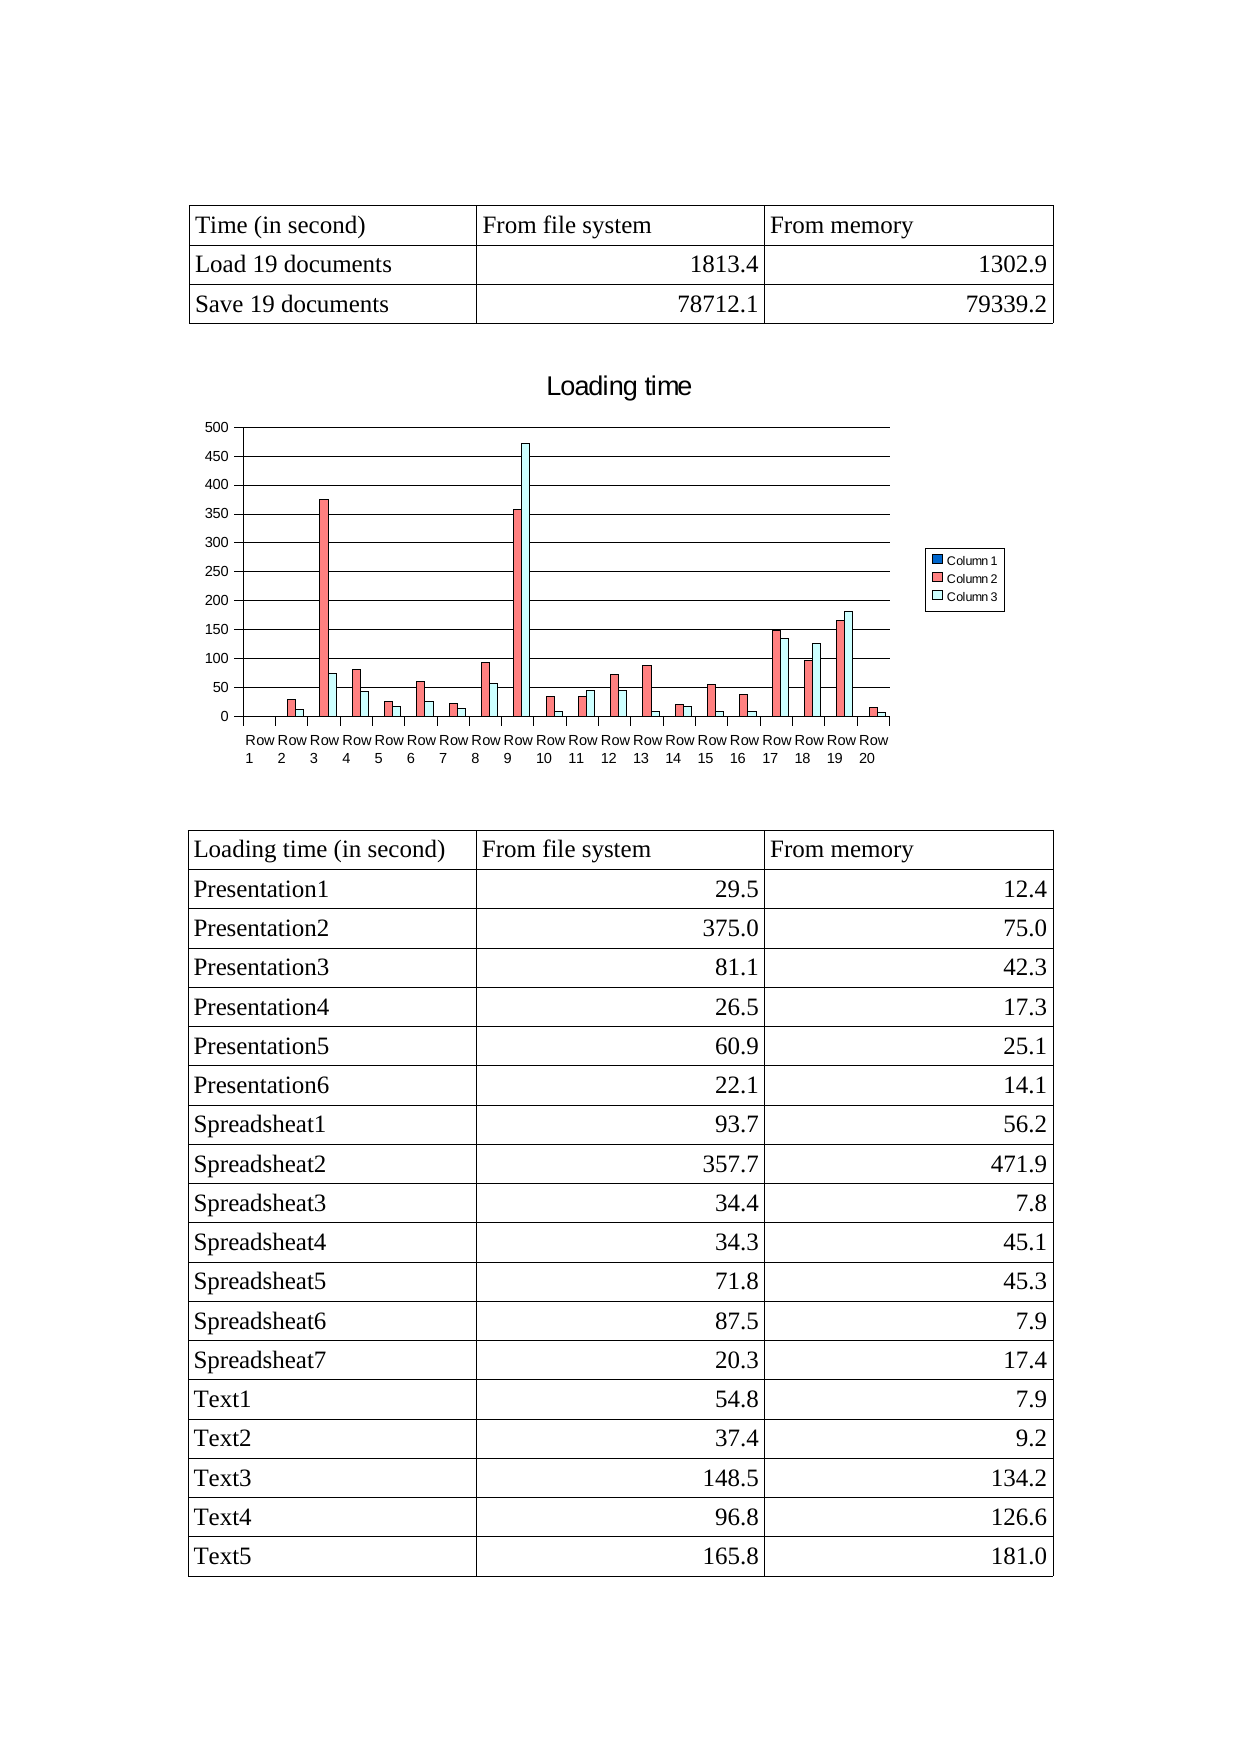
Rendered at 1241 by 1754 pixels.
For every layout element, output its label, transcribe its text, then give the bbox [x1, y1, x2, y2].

table_cell Text1 [189, 1380, 476, 1419]
table_cell 7.9 [765, 1302, 1053, 1340]
table_cell Spreadsheat1 [189, 1106, 476, 1144]
table_cell Presentation4 [189, 988, 476, 1026]
table_cell 17.3 [765, 988, 1053, 1026]
table_cell 1813.4 [477, 246, 764, 284]
table_cell 42.3 [765, 949, 1053, 987]
table_header Time (in second) [190, 206, 476, 245]
table_header From file system [477, 831, 764, 869]
table_cell 96.8 [477, 1498, 764, 1536]
table_cell 148.5 [477, 1459, 764, 1497]
table_cell Spreadsheat3 [189, 1184, 476, 1222]
table_cell 22.1 [477, 1066, 764, 1105]
table_cell 165.8 [477, 1537, 764, 1576]
table_cell 181.0 [765, 1537, 1053, 1576]
table_cell 54.8 [477, 1380, 764, 1419]
table_cell 34.3 [477, 1223, 764, 1262]
table_cell 7.8 [765, 1184, 1053, 1222]
table_cell Load 19 documents [190, 246, 476, 284]
table_cell 14.1 [765, 1066, 1053, 1105]
table_header From memory [765, 831, 1053, 869]
table_cell Spreadsheat4 [189, 1223, 476, 1262]
table_header Loading time (in second) [189, 831, 476, 869]
table_cell Text5 [189, 1537, 476, 1576]
table_cell 45.3 [765, 1263, 1053, 1301]
table_cell 29.5 [477, 870, 764, 908]
table_cell 56.2 [765, 1106, 1053, 1144]
table_cell Presentation2 [189, 909, 476, 948]
table_cell Presentation3 [189, 949, 476, 987]
table_cell 34.4 [477, 1184, 764, 1222]
table_cell 17.4 [765, 1341, 1053, 1379]
table_cell 12.4 [765, 870, 1053, 908]
table_cell 79339.2 [765, 285, 1053, 323]
table_cell 1302.9 [765, 246, 1053, 284]
table_cell 375.0 [477, 909, 764, 948]
table_cell Text3 [189, 1459, 476, 1497]
table_cell 26.5 [477, 988, 764, 1026]
table_cell 25.1 [765, 1027, 1053, 1065]
table_cell 87.5 [477, 1302, 764, 1340]
table_cell 60.9 [477, 1027, 764, 1065]
table_cell 7.9 [765, 1380, 1053, 1419]
table_cell Presentation1 [189, 870, 476, 908]
table_header From file system [477, 206, 764, 245]
table_cell Spreadsheat2 [189, 1145, 476, 1183]
table_cell 357.7 [477, 1145, 764, 1183]
table_cell 45.1 [765, 1223, 1053, 1262]
table_cell 37.4 [477, 1420, 764, 1458]
table_cell 71.8 [477, 1263, 764, 1301]
table_cell 93.7 [477, 1106, 764, 1144]
table_cell Text2 [189, 1420, 476, 1458]
table_cell Spreadsheat5 [189, 1263, 476, 1301]
table_header From memory [765, 206, 1053, 245]
table_cell 20.3 [477, 1341, 764, 1379]
table_cell 78712.1 [477, 285, 764, 323]
table_cell 134.2 [765, 1459, 1053, 1497]
table_cell 9.2 [765, 1420, 1053, 1458]
table_cell 471.9 [765, 1145, 1053, 1183]
table_cell Presentation6 [189, 1066, 476, 1105]
table_cell 126.6 [765, 1498, 1053, 1536]
table_cell Spreadsheat6 [189, 1302, 476, 1340]
table_cell Presentation5 [189, 1027, 476, 1065]
table_cell 81.1 [477, 949, 764, 987]
table_cell Save 19 documents [190, 285, 476, 323]
table_cell Text4 [189, 1498, 476, 1536]
table_cell Spreadsheat7 [189, 1341, 476, 1379]
table_cell 75.0 [765, 909, 1053, 948]
